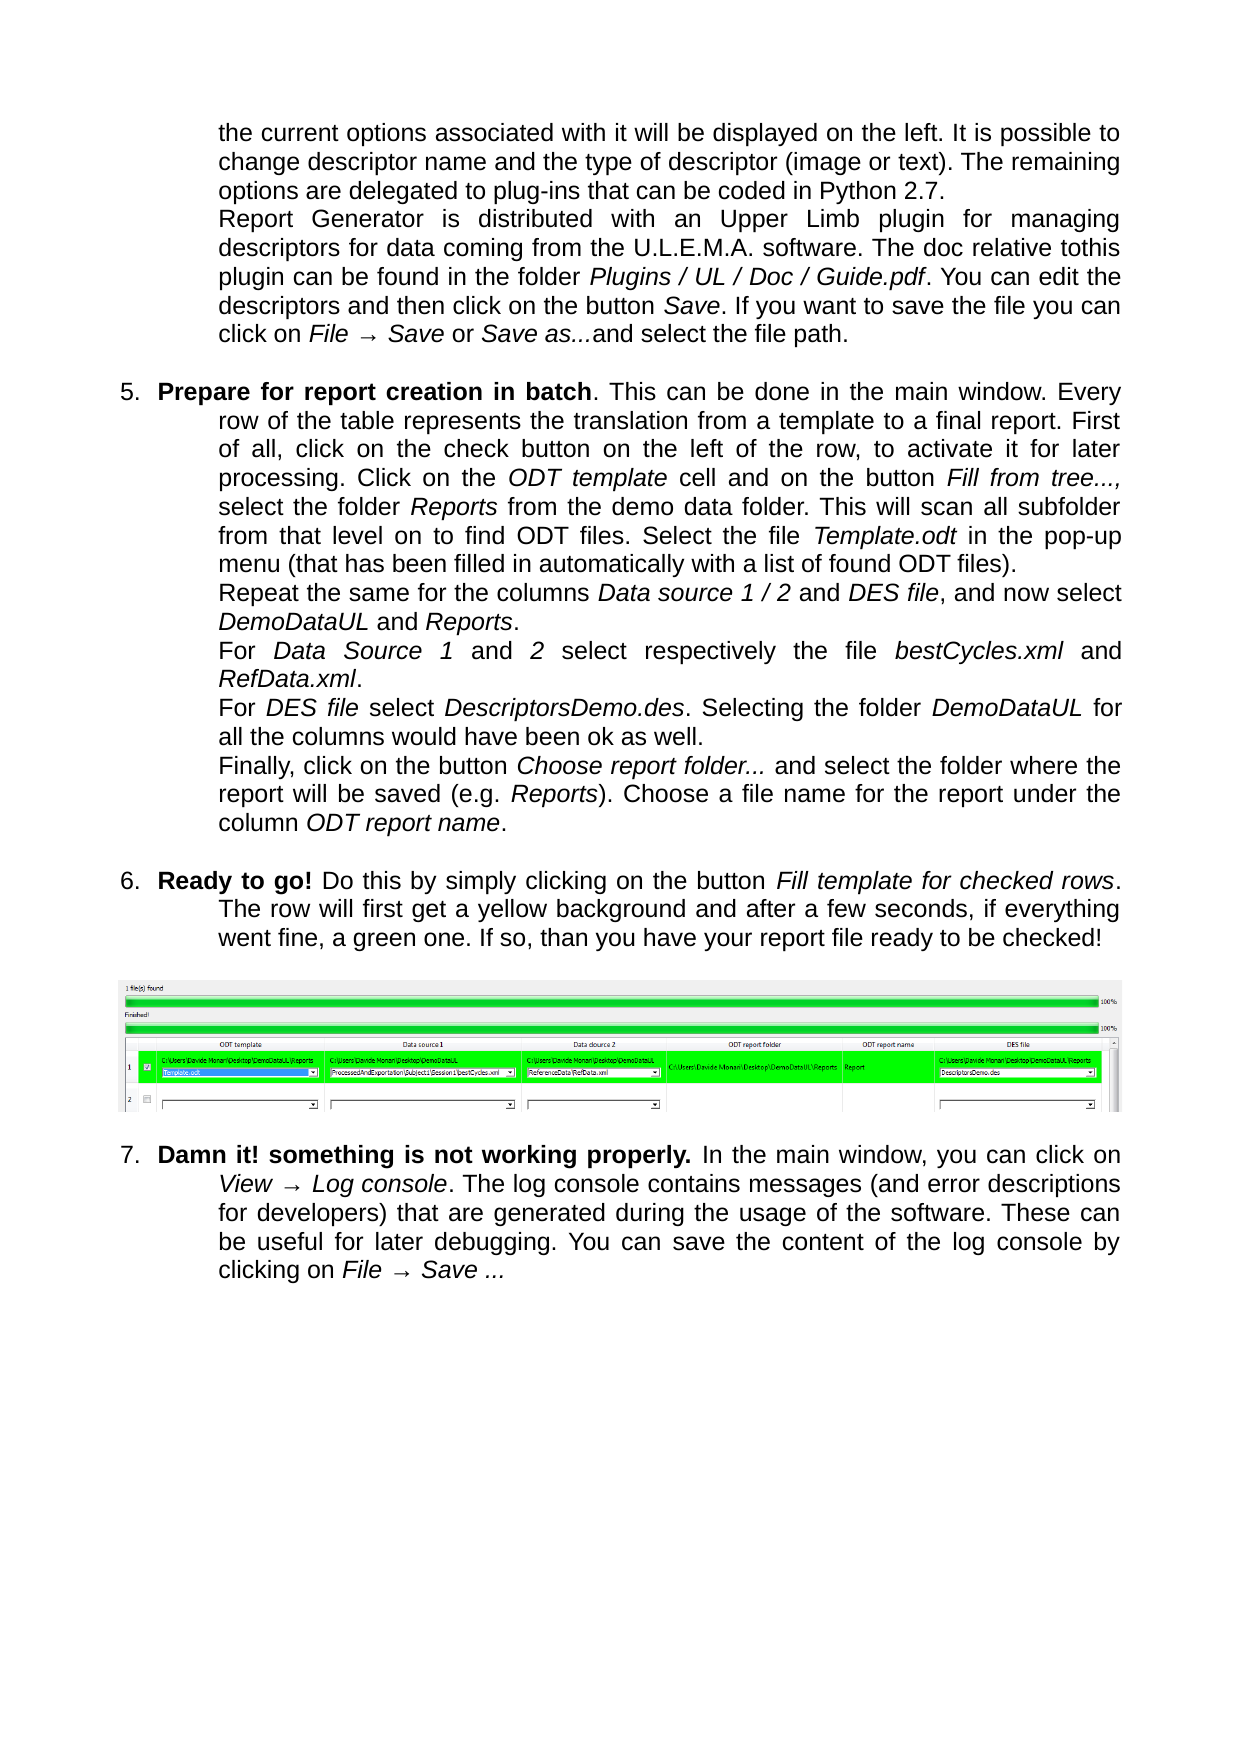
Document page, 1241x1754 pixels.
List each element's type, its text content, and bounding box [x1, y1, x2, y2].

list Repeat the same for the columns Data source 1 / 2 and DES file, and now select DemoDataUL and Reports. [120, 578, 1122, 636]
list For Data Source 1 and 2 select respectively the file bestCycles.xml and RefData.xml. [120, 636, 1122, 693]
list Ready to go! Do this by simply clicking on the button Fill template for checked rows. The row will first get a yellow background and after a few seconds, if everything went fine, a green one. If so, than you have your report file ready to be checked! [120, 866, 1122, 952]
list Report Generator is distributed with an Upper Limb plugin for managing descriptors for data coming from the U.L.E.M.A. software. The doc relative tothis plugin can be found in the folder Plugins / UL / Doc / Guide.pdf. You can edit the descriptors and then click on the button Save. If you want to save the file you can click on File → Save or Save as...and select the file path. [120, 204, 1122, 348]
list Prepare for report creation in batch. This can be done in the main window. Every row of the table represents the translation from a template to a final report. First of all, click on the check button on the left of the row, to activate it for later processing. Click on the ODT template cell and on the button Fill from tree..., select the folder Reports from the demo data folder. This will scan all subfolder from that level on to find ODT files. Select the file Template.odt in the pop-up menu (that has been filled in automatically with a list of found ODT files). [120, 377, 1122, 578]
list Finally, click on the button Choose report folder... and select the folder where the report will be saved (e.g. Reports). Choose a file name for the report under the column ODT report name. [120, 751, 1122, 837]
list Damn it! something is not working properly. In the main window, you can click on View → Log console. The log console contains messages (and error descriptions for developers) that are generated during the usage of the software. These can be useful for later debugging. You can save the content of the log console by clicking on File → Save ... [120, 1140, 1122, 1284]
list the current options associated with it will be displayed on the left. It is possible to change descriptor name and the type of descriptor (image or text). The remaining options are delegated to plug-ins that can be coded in Python 2.7. [120, 118, 1122, 204]
picture [118, 980, 1123, 1112]
list For DES file select DescriptorsDemo.des. Selecting the folder DemoDataUL for all the columns would have been ok as well. [120, 693, 1122, 751]
